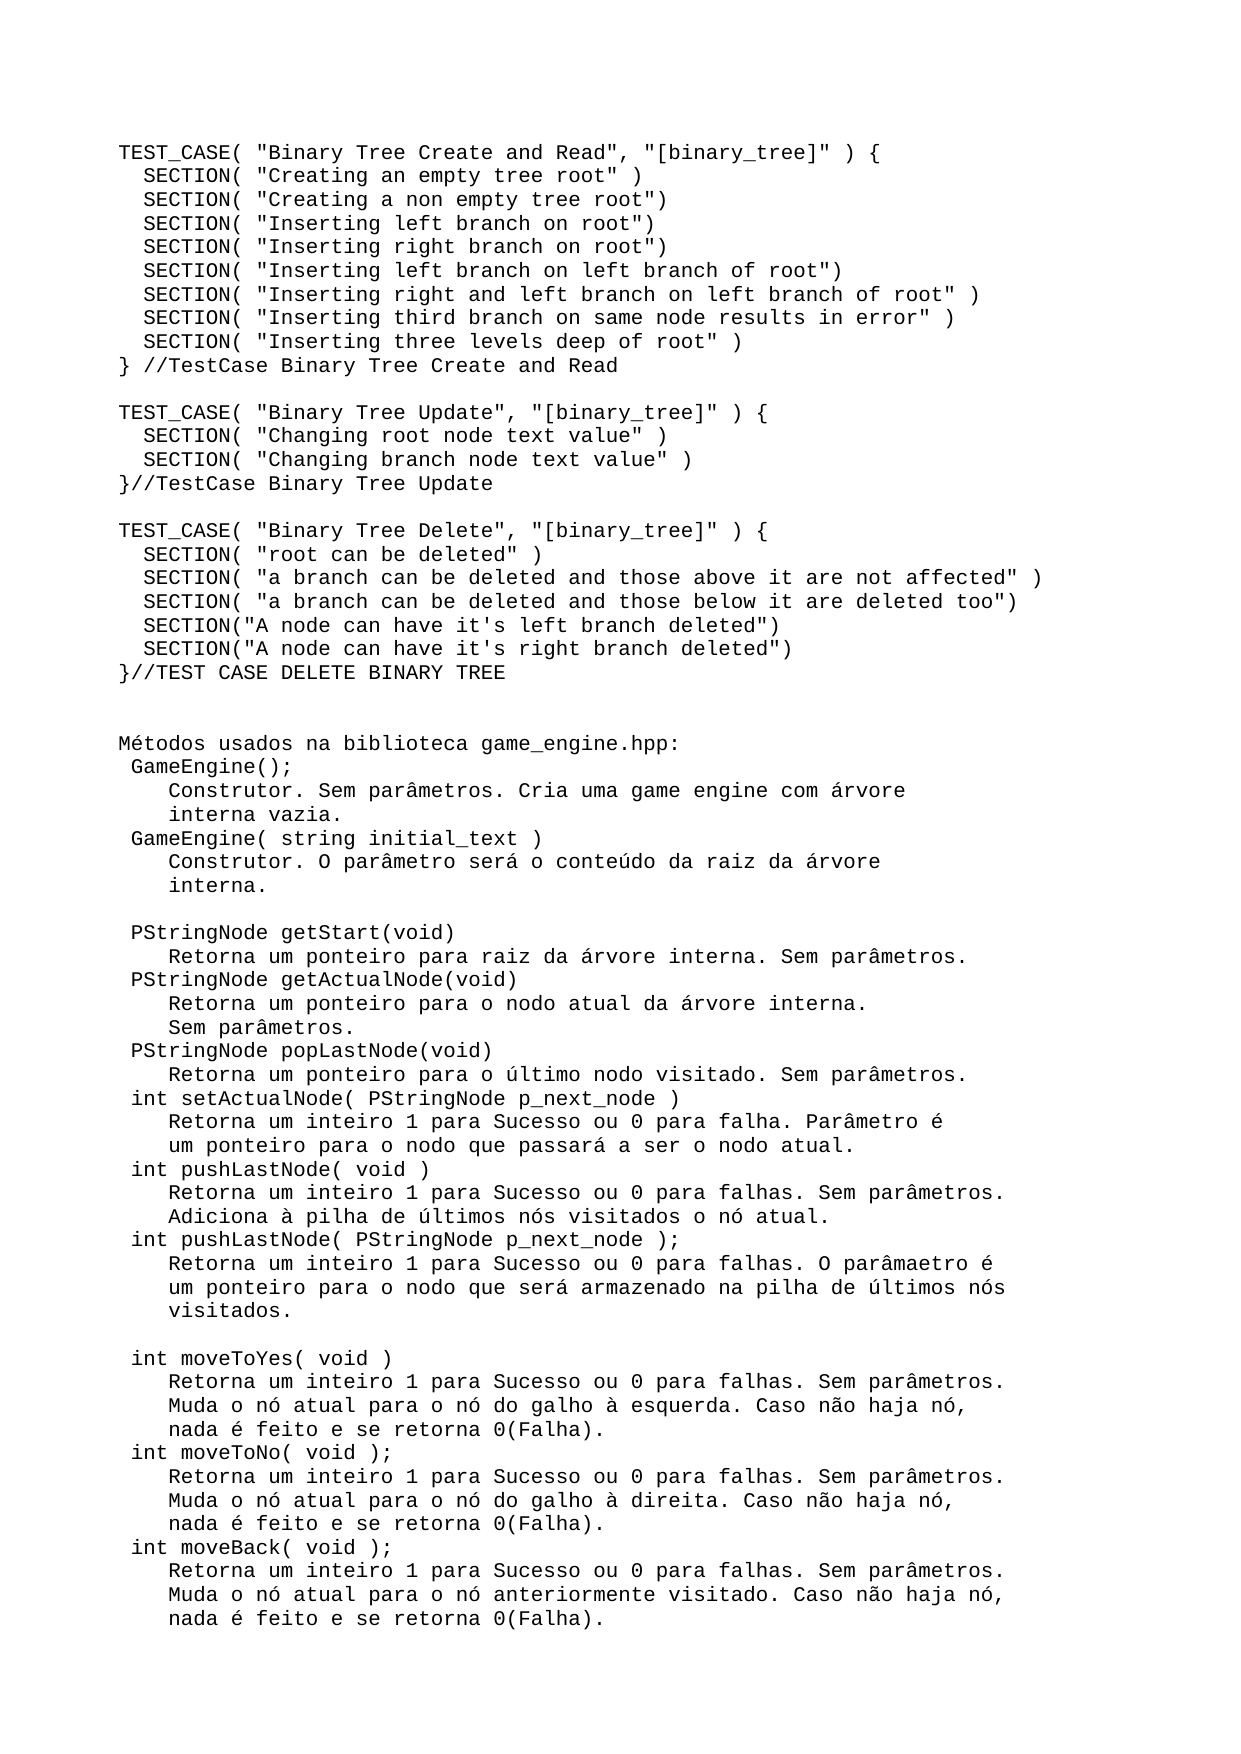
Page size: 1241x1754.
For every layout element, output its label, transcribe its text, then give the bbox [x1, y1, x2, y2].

text Muda o nó atual para o nó do galho à esquerda. Caso não haja nó, [118, 1395, 1122, 1419]
text SECTION( "Changing root node text value" ) [118, 426, 1122, 449]
text int pushLastNode( void ) [118, 1158, 1122, 1182]
text TEST_CASE( "Binary Tree Update", "[binary_tree]" ) { [118, 402, 1122, 426]
text PStringNode popLastNode(void) [118, 1040, 1122, 1064]
text SECTION( "Inserting third branch on same node results in error" ) [118, 307, 1122, 331]
text SECTION( "a branch can be deleted and those below it are deleted too") [118, 591, 1122, 615]
text SECTION("A node can have it's left branch deleted") [118, 615, 1122, 638]
text int setActualNode( PStringNode p_next_node ) [118, 1088, 1122, 1111]
text nada é feito e se retorna 0(Falha). [118, 1608, 1122, 1631]
text Muda o nó atual para o nó do galho à direita. Caso não haja nó, [118, 1489, 1122, 1513]
text SECTION( "a branch can be deleted and those above it are not affected" ) [118, 567, 1122, 591]
text Retorna um ponteiro para raiz da árvore interna. Sem parâmetros. [118, 946, 1122, 969]
text int moveBack( void ); [118, 1537, 1122, 1561]
text GameEngine(); [118, 757, 1122, 780]
text PStringNode getActualNode(void) [118, 969, 1122, 993]
text Retorna um inteiro 1 para Sucesso ou 0 para falhas. Sem parâmetros. [118, 1371, 1122, 1395]
text nada é feito e se retorna 0(Falha). [118, 1513, 1122, 1537]
text SECTION( "root can be deleted" ) [118, 544, 1122, 567]
text SECTION( "Changing branch node text value" ) [118, 449, 1122, 473]
text SECTION( "Inserting three levels deep of root" ) [118, 331, 1122, 354]
text TEST_CASE( "Binary Tree Delete", "[binary_tree]" ) { [118, 520, 1122, 544]
text Construtor. Sem parâmetros. Cria uma game engine com árvore [118, 780, 1122, 804]
text Retorna um inteiro 1 para Sucesso ou 0 para falhas. Sem parâmetros. [118, 1182, 1122, 1206]
text } //TestCase Binary Tree Create and Read [118, 354, 1122, 378]
text }//TEST CASE DELETE BINARY TREE [118, 662, 1122, 686]
text Sem parâmetros. [118, 1017, 1122, 1040]
text Métodos usados na biblioteca game_engine.hpp: [118, 733, 1122, 757]
text int moveToYes( void ) [118, 1348, 1122, 1371]
text Retorna um ponteiro para o nodo atual da árvore interna. [118, 993, 1122, 1017]
text Construtor. O parâmetro será o conteúdo da raiz da árvore [118, 851, 1122, 875]
text SECTION( "Inserting left branch on root") [118, 213, 1122, 236]
text interna. [118, 875, 1122, 898]
text GameEngine( string initial_text ) [118, 827, 1122, 851]
text int moveToNo( void ); [118, 1442, 1122, 1466]
text Muda o nó atual para o nó anteriormente visitado. Caso não haja nó, [118, 1584, 1122, 1608]
text int pushLastNode( PStringNode p_next_node ); [118, 1229, 1122, 1253]
text SECTION( "Inserting left branch on left branch of root") [118, 260, 1122, 284]
text SECTION( "Creating a non empty tree root") [118, 189, 1122, 213]
text Retorna um ponteiro para o último nodo visitado. Sem parâmetros. [118, 1064, 1122, 1088]
text Retorna um inteiro 1 para Sucesso ou 0 para falhas. Sem parâmetros. [118, 1561, 1122, 1584]
text SECTION( "Inserting right and left branch on left branch of root" ) [118, 284, 1122, 307]
text TEST_CASE( "Binary Tree Create and Read", "[binary_tree]" ) { [118, 142, 1122, 165]
text Adiciona à pilha de últimos nós visitados o nó atual. [118, 1206, 1122, 1229]
text PStringNode getStart(void) [118, 922, 1122, 946]
text Retorna um inteiro 1 para Sucesso ou 0 para falhas. O parâmaetro é [118, 1253, 1122, 1277]
text nada é feito e se retorna 0(Falha). [118, 1419, 1122, 1442]
text Retorna um inteiro 1 para Sucesso ou 0 para falhas. Sem parâmetros. [118, 1466, 1122, 1489]
text SECTION( "Inserting right branch on root") [118, 236, 1122, 260]
text um ponteiro para o nodo que passará a ser o nodo atual. [118, 1135, 1122, 1158]
text SECTION("A node can have it's right branch deleted") [118, 638, 1122, 662]
text visitados. [118, 1300, 1122, 1324]
text Retorna um inteiro 1 para Sucesso ou 0 para falha. Parâmetro é [118, 1111, 1122, 1135]
text um ponteiro para o nodo que será armazenado na pilha de últimos nós [118, 1277, 1122, 1300]
text interna vazia. [118, 804, 1122, 827]
text SECTION( "Creating an empty tree root" ) [118, 165, 1122, 189]
text }//TestCase Binary Tree Update [118, 473, 1122, 496]
